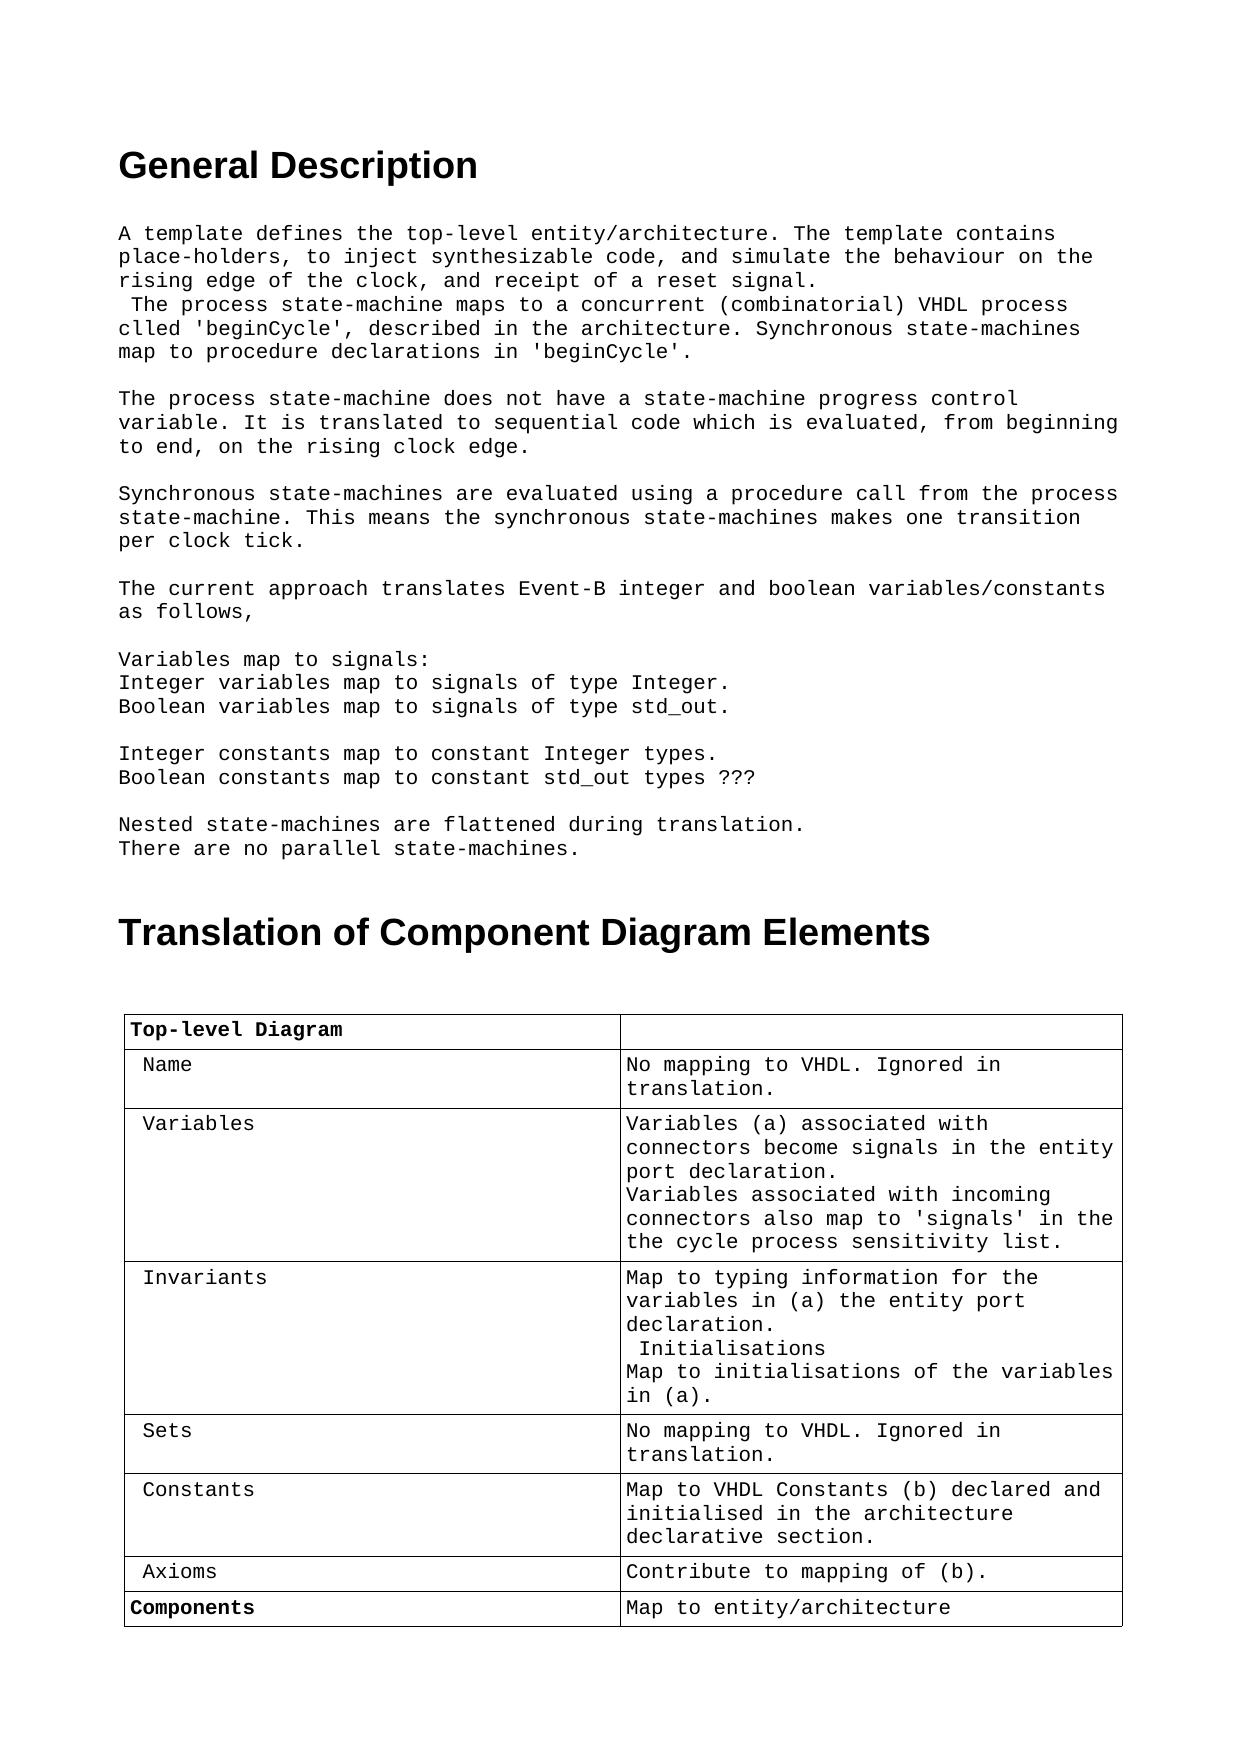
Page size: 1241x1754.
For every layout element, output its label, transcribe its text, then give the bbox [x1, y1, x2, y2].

text There are no parallel state-machines. [118, 838, 1122, 861]
table_cell No mapping to VHDL. Ignored in translation. [621, 1050, 1122, 1107]
table_header [621, 1015, 1122, 1049]
text Boolean constants map to constant std_out types ??? [118, 767, 1122, 790]
text Integer constants map to constant Integer types. [118, 743, 1122, 767]
table_cell No mapping to VHDL. Ignored in translation. [621, 1415, 1122, 1473]
text Boolean variables map to signals of type std_out. [118, 696, 1122, 719]
table_cell Axioms [125, 1557, 620, 1591]
table_cell Contribute to mapping of (b). [621, 1557, 1122, 1591]
subtitle Translation of Component Diagram Elements [118, 910, 1122, 954]
table_cell Map to typing information for the variables in (a) the entity port declaration. Initialisations Map to initialisations of the variables in (a). [621, 1262, 1122, 1414]
text The current approach translates Event-B integer and boolean variables/constants as follows, [118, 578, 1122, 625]
table_cell Map to VHDL Constants (b) declared and initialised in the architecture declarative section. [621, 1474, 1122, 1556]
table_cell Map to entity/architecture [621, 1592, 1122, 1626]
subtitle General Description [118, 143, 1122, 187]
text Synchronous state-machines are evaluated using a procedure call from the process state-machine. This means the synchronous state-machines makes one transition per clock tick. [118, 483, 1122, 554]
text Nested state-machines are flattened during translation. [118, 814, 1122, 838]
table_cell Invariants [125, 1262, 620, 1414]
table_header Top-level Diagram [125, 1015, 620, 1049]
table_cell Components [125, 1592, 620, 1626]
text Variables map to signals: [118, 648, 1122, 672]
table_cell Name [125, 1050, 620, 1107]
text A template defines the top-level entity/architecture. The template contains place-holders, to inject synthesizable code, and simulate the behaviour on the rising edge of the clock, and receipt of a reset signal. [118, 223, 1122, 294]
table_cell Variables [125, 1109, 620, 1261]
table_cell Sets [125, 1415, 620, 1473]
text The process state-machine does not have a state-machine progress control variable. It is translated to sequential code which is evaluated, from beginning to end, on the rising clock edge. [118, 388, 1122, 459]
text The process state-machine maps to a concurrent (combinatorial) VHDL process clled 'beginCycle', described in the architecture. Synchronous state-machines map to procedure declarations in 'beginCycle'. [118, 294, 1122, 365]
table_cell Variables (a) associated with connectors become signals in the entity port declaration. Variables associated with incoming connectors also map to 'signals' in the the cycle process sensitivity list. [621, 1109, 1122, 1261]
table_cell Constants [125, 1474, 620, 1556]
text Integer variables map to signals of type Integer. [118, 672, 1122, 696]
